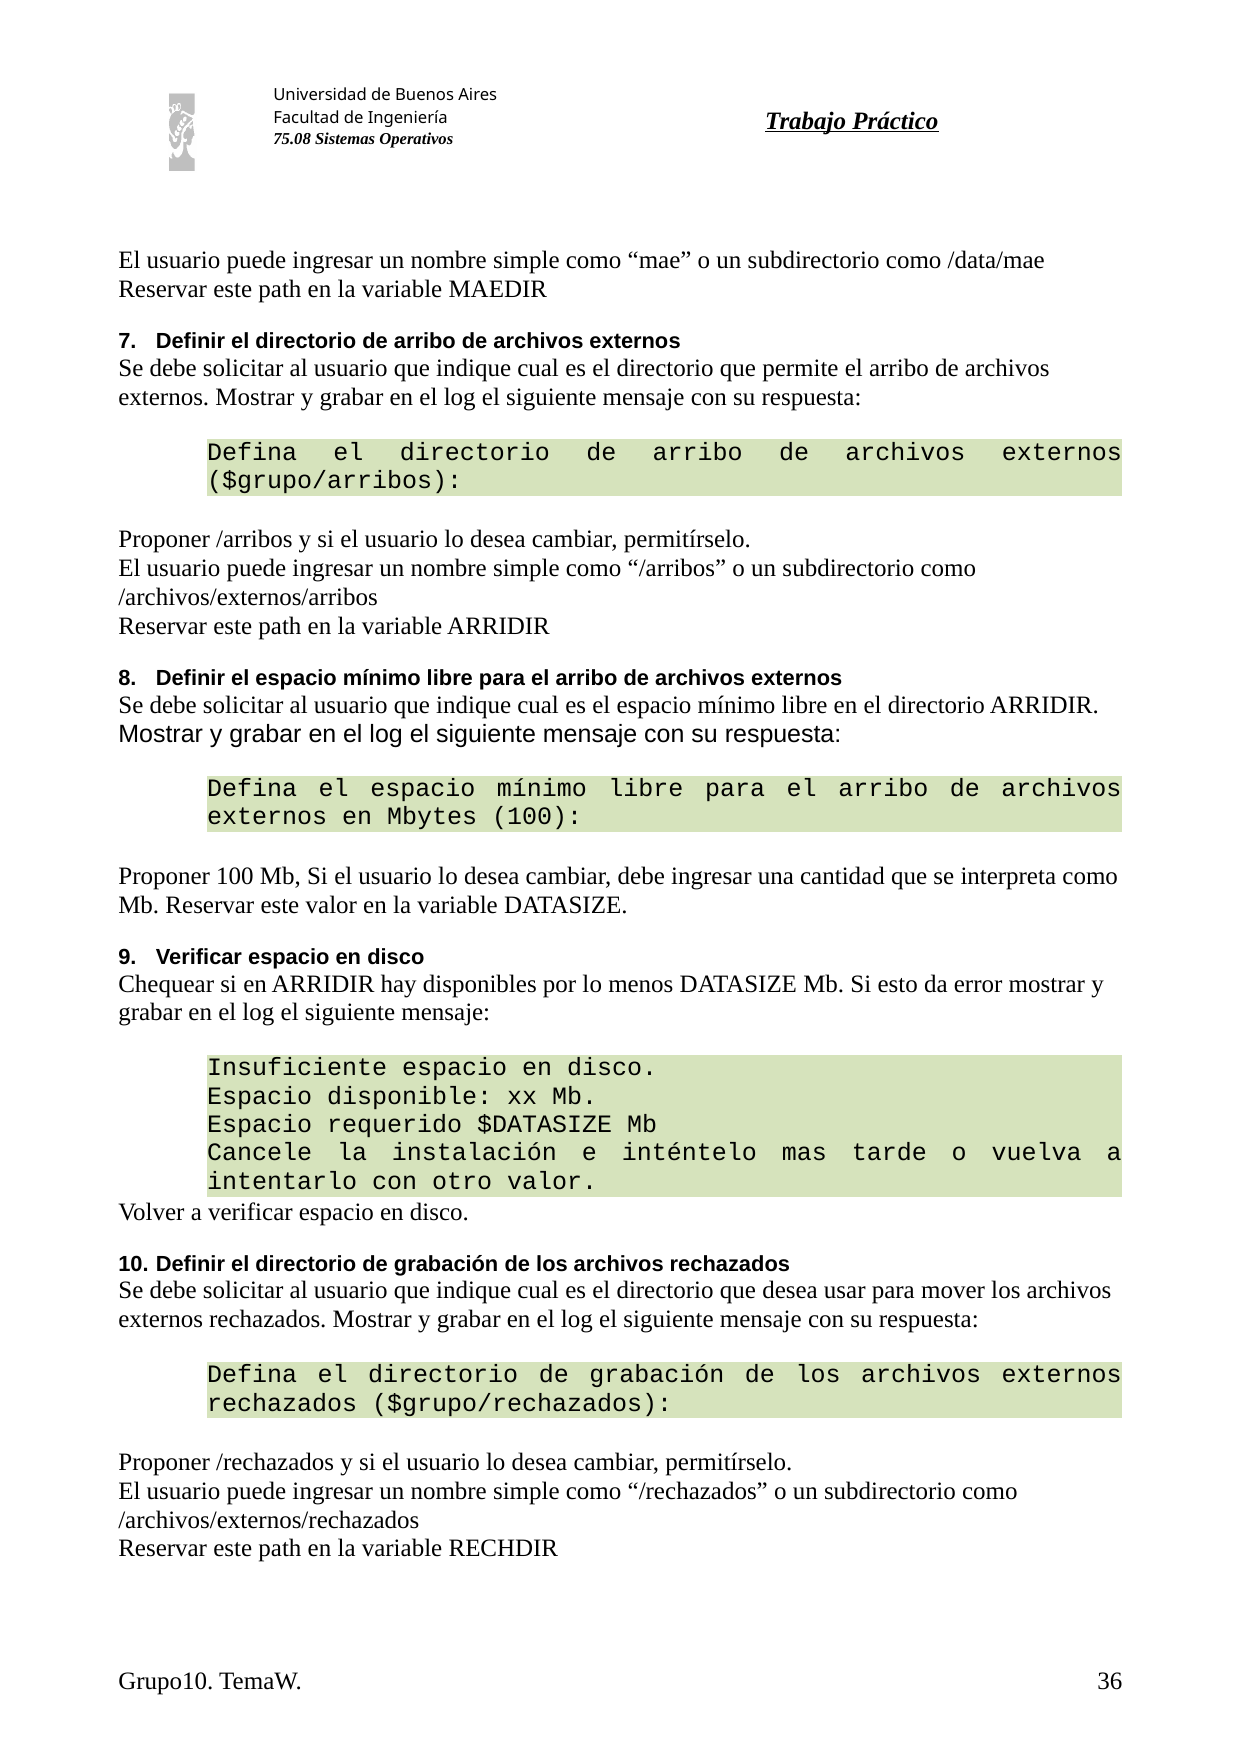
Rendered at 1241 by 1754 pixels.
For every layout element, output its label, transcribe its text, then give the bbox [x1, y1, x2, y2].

text Espacio disponible: xx Mb. [207, 1083, 1122, 1112]
text Chequear si en ARRIDIR hay disponibles por lo menos DATASIZE Mb. Si esto da error mostrar y grabar en el log el siguiente mensaje: [118, 969, 1122, 1026]
text Proponer /arribos y si el usuario lo desea cambiar, permitírselo. [118, 524, 1122, 553]
text Defina el espacio mínimo libre para el arribo de archivos externos en Mbytes (100): [207, 776, 1122, 832]
text Se debe solicitar al usuario que indique cual es el directorio que desea usar para mover los archivos externos rechazados. Mostrar y grabar en el log el siguiente mensaje con su respuesta: [118, 1276, 1122, 1333]
text Se debe solicitar al usuario que indique cual es el espacio mínimo libre en el directorio ARRIDIR. [118, 690, 1122, 718]
subtitle Definir el espacio mínimo libre para el arribo de archivos externos [118, 664, 1122, 690]
text Se debe solicitar al usuario que indique cual es el directorio que permite el arribo de archivos externos. Mostrar y grabar en el log el siguiente mensaje con su respuesta: [118, 353, 1122, 410]
text Insuficiente espacio en disco. [207, 1055, 1122, 1083]
text El usuario puede ingresar un nombre simple como “mae” o un subdirectorio como /data/mae [118, 245, 1122, 274]
text Defina el directorio de grabación de los archivos externos rechazados ($grupo/rechazados): [207, 1362, 1122, 1418]
text Proponer 100 Mb, Si el usuario lo desea cambiar, debe ingresar una cantidad que se interpreta como Mb. Reservar este valor en la variable DATASIZE. [118, 861, 1122, 918]
text El usuario puede ingresar un nombre simple como “/rechazados” o un subdirectorio como /archivos/externos/rechazados [118, 1476, 1122, 1533]
text Reservar este path en la variable ARRIDIR [118, 611, 1122, 639]
text Reservar este path en la variable MAEDIR [118, 274, 1122, 303]
text Reservar este path en la variable RECHDIR [118, 1533, 1122, 1562]
subtitle Definir el directorio de grabación de los archivos rechazados [118, 1250, 1122, 1276]
subtitle Definir el directorio de arribo de archivos externos [118, 328, 1122, 353]
text El usuario puede ingresar un nombre simple como “/arribos” o un subdirectorio como /archivos/externos/arribos [118, 553, 1122, 611]
text Cancele la instalación e inténtelo mas tarde o vuelva a intentarlo con otro valor. [207, 1140, 1122, 1197]
text Defina el directorio de arribo de archivos externos ($grupo/arribos): [207, 439, 1122, 496]
text Volver a verificar espacio en disco. [118, 1197, 1122, 1225]
text Proponer /rechazados y si el usuario lo desea cambiar, permitírselo. [118, 1447, 1122, 1476]
picture [168, 92, 198, 173]
subtitle Verificar espacio en disco [118, 943, 1122, 969]
text Mostrar y grabar en el log el siguiente mensaje con su respuesta: [118, 718, 1122, 747]
text Espacio requerido $DATASIZE Mb [207, 1112, 1122, 1140]
